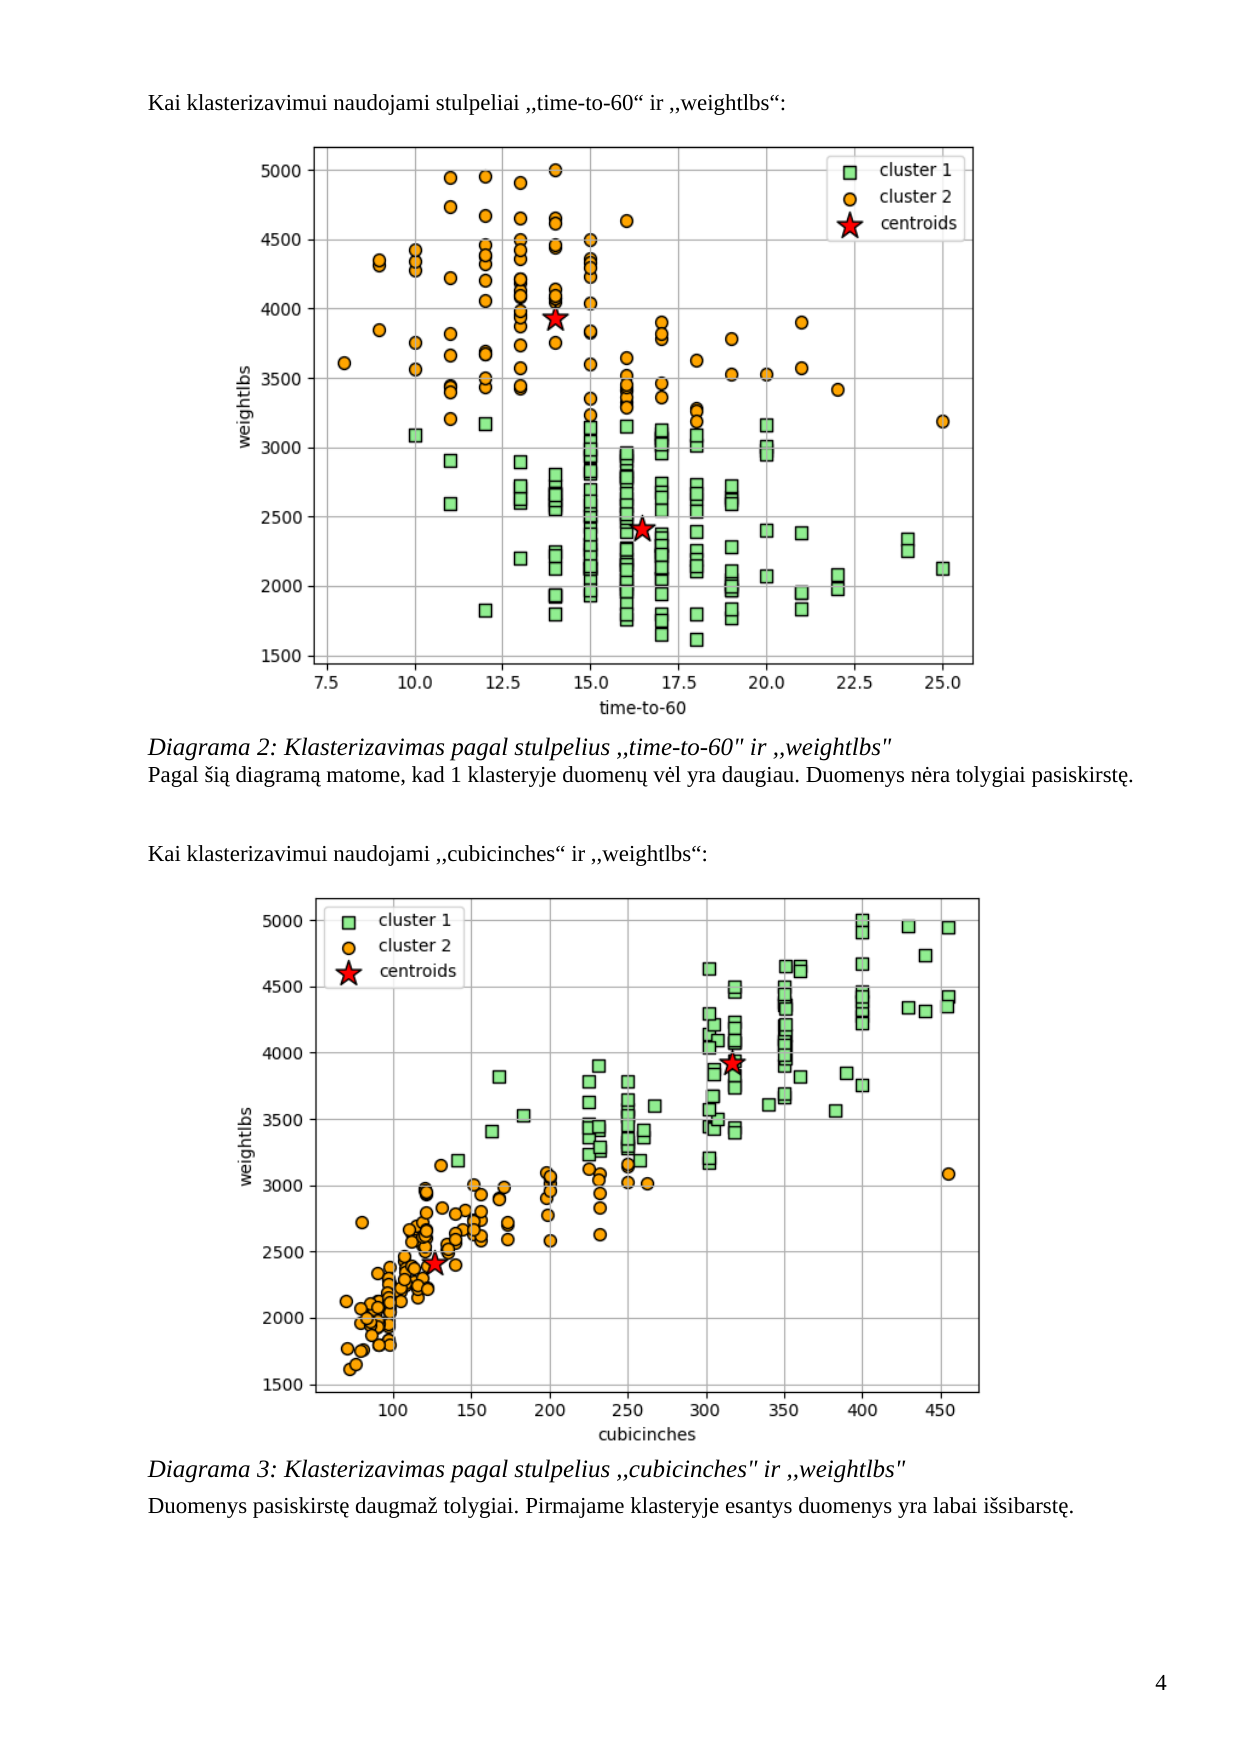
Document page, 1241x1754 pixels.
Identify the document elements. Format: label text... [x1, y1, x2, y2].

text Duomenys pasiskirstę daugmaž tolygiai. Pirmajame klasteryje esantys duomenys yra labai išsibarstę. [148, 866, 1181, 1518]
picture [222, 133, 981, 732]
text Kai klasterizavimui naudojami ,,cubicinches“ ir ,,weightlbs“: [148, 840, 1181, 866]
text Pagal šią diagramą matome, kad 1 klasteryje duomenų vėl yra daugiau. Duomenys nėra tolygiai pasiskirstę. [148, 115, 1181, 787]
text Kai klasterizavimui naudojami stulpeliai ,,time-to-60“ ir ,,weightlbs“: [148, 89, 1181, 115]
text Diagrama 2: Klasterizavimas pagal stulpelius ,,time-to-60" ir ,,weightlbs" [148, 133, 980, 761]
picture [222, 886, 987, 1449]
text Diagrama 3: Klasterizavimas pagal stulpelius ,,cubicinches" ir ,,weightlbs" [148, 887, 987, 1483]
